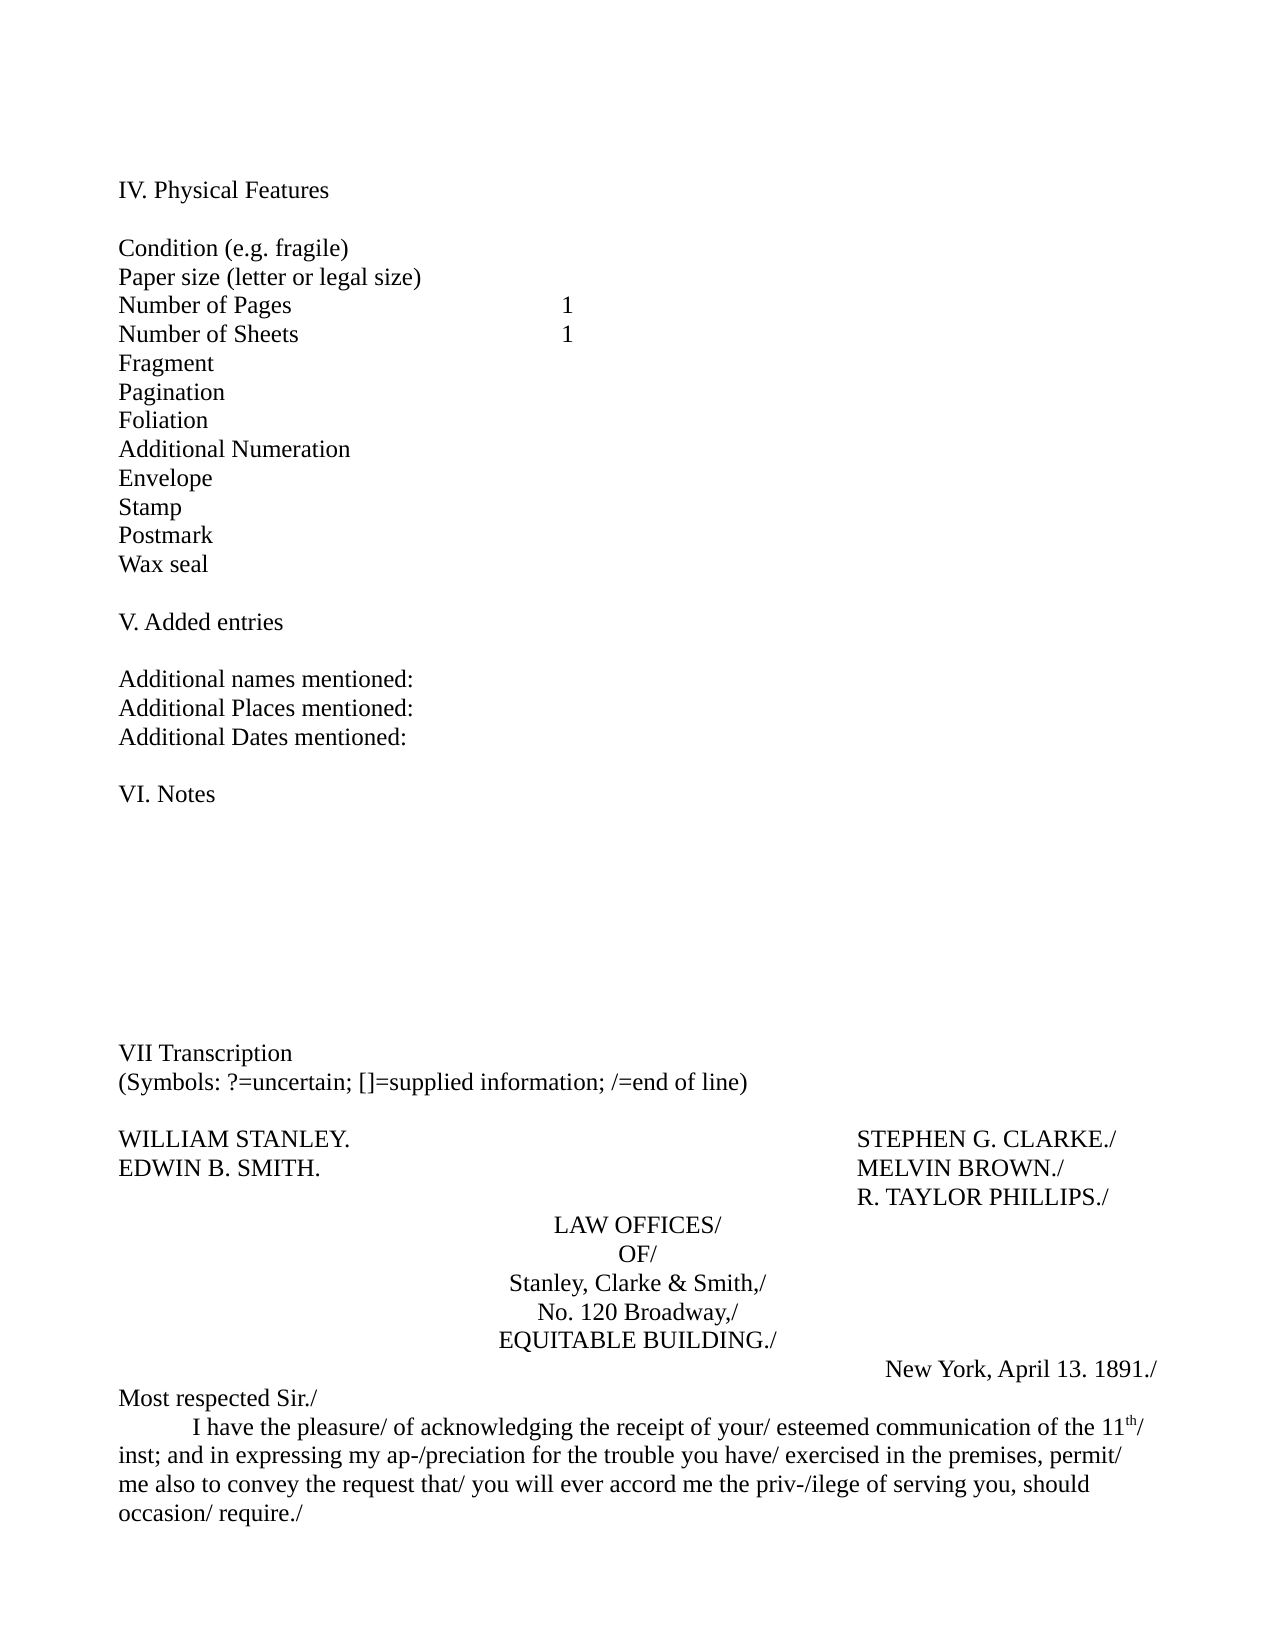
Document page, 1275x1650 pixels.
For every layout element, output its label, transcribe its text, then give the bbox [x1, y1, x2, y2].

text Wax seal [118, 549, 1157, 578]
text I have the pleasure/ of acknowledging the receipt of your/ esteemed communication of the 11th/ inst; and in expressing my ap-/preciation for the trouble you have/ exercised in the premises, permit/ me also to convey the request that/ you will ever accord me the priv-/ilege of serving you, should occasion/ require./ [118, 1412, 1157, 1527]
text V. Added entries [118, 607, 1157, 636]
text Number of Sheets 1 [118, 319, 1157, 348]
text Paper size (letter or legal size) [118, 262, 1157, 291]
text Foliation [118, 406, 1157, 434]
text Additional Numeration [118, 434, 1157, 463]
text Additional names mentioned: [118, 664, 1157, 693]
text No. 120 Broadway,/ [118, 1297, 1157, 1326]
text Stamp [118, 492, 1157, 521]
text New York, April 13. 1891./ [118, 1354, 1157, 1383]
text Additional Dates mentioned: [118, 722, 1157, 751]
text Most respected Sir./ [118, 1383, 1157, 1412]
text Pagination [118, 377, 1157, 406]
text Fragment [118, 348, 1157, 377]
text IV. Physical Features [118, 176, 1157, 204]
text WILLIAM STANLEY. STEPHEN G. CLARKE./ [118, 1124, 1157, 1153]
text LAW OFFICES/ [118, 1211, 1157, 1239]
text Envelope [118, 463, 1157, 492]
text Stanley, Clarke & Smith,/ [118, 1268, 1157, 1297]
text Condition (e.g. fragile) [118, 233, 1157, 262]
text EDWIN B. SMITH. MELVIN BROWN./ [118, 1153, 1157, 1182]
text EQUITABLE BUILDING./ [118, 1326, 1157, 1354]
text R. TAYLOR PHILLIPS./ [118, 1182, 1157, 1211]
text VI. Notes [118, 779, 1157, 808]
text OF/ [118, 1239, 1157, 1268]
text Postma rk [118, 521, 1157, 549]
text VII Transcription [118, 1038, 1157, 1067]
text Additional Places mentioned: [118, 693, 1157, 722]
text (Symbols: ?=uncertain; []=supplied information; /=end of line) [118, 1067, 1157, 1096]
text Number of Pages 1 [118, 291, 1157, 319]
